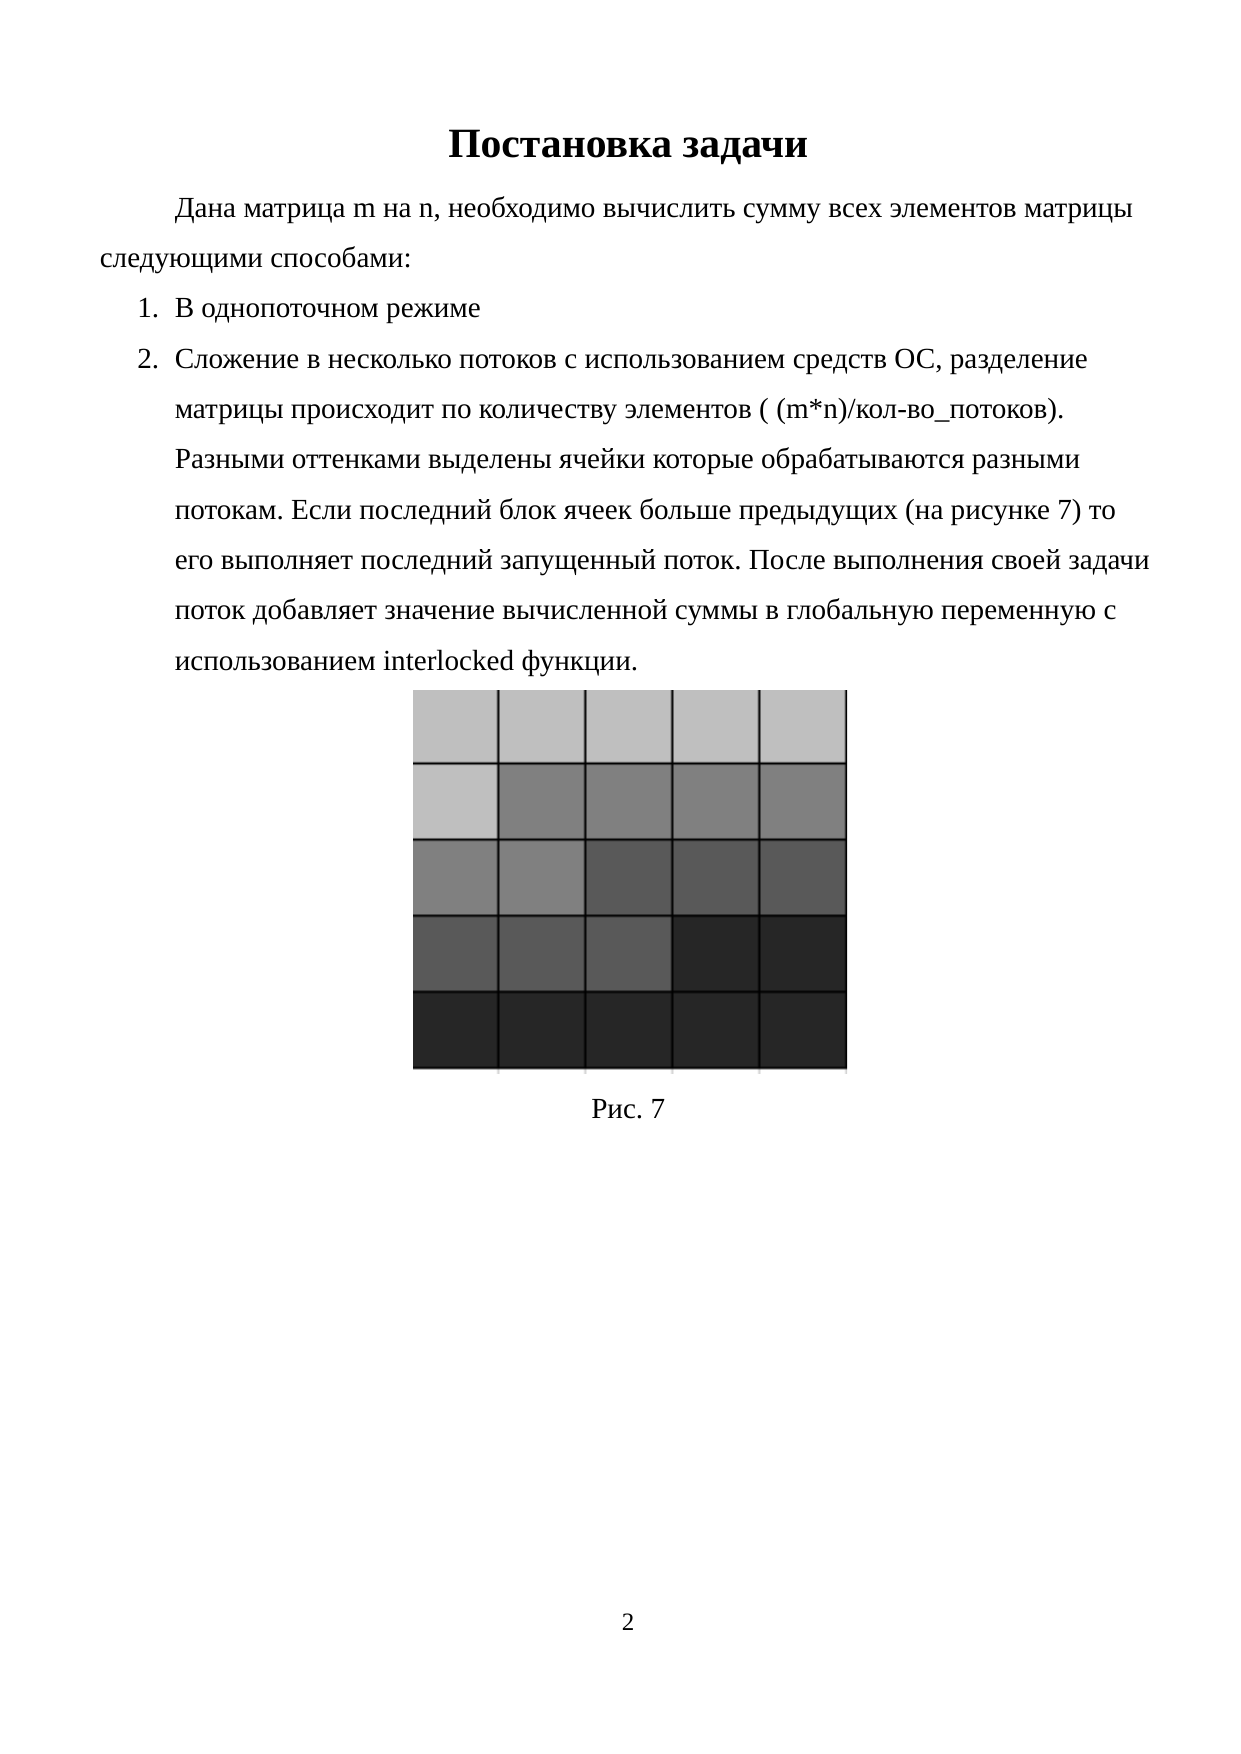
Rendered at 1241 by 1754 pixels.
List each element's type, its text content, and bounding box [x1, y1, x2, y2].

text Постановка задачи [99, 118, 1156, 166]
text Дана матрица m на n, необходимо вычислить сумму всех элементов матрицы следующими способами: [99, 190, 1156, 274]
list В однопоточном режиме [137, 291, 1156, 324]
picture [413, 690, 848, 1074]
list Сложение в несколько потоков с использованием средств ОС, разделение матрицы происходит по количеству элементов ( (m*n)/кол-во_потоков). Разными оттенками выделены ячейки которые обрабатываются разными потокам. Если последний блок ячеек больше предыдущих (на рисунке 7) то его выполняет последний запущенный поток. После выполнения своей задачи поток добавляет значение вычисленной суммы в глобальную переменную с использованием interlocked функции. [137, 341, 1156, 676]
text Рис. 7 [99, 693, 1156, 1124]
